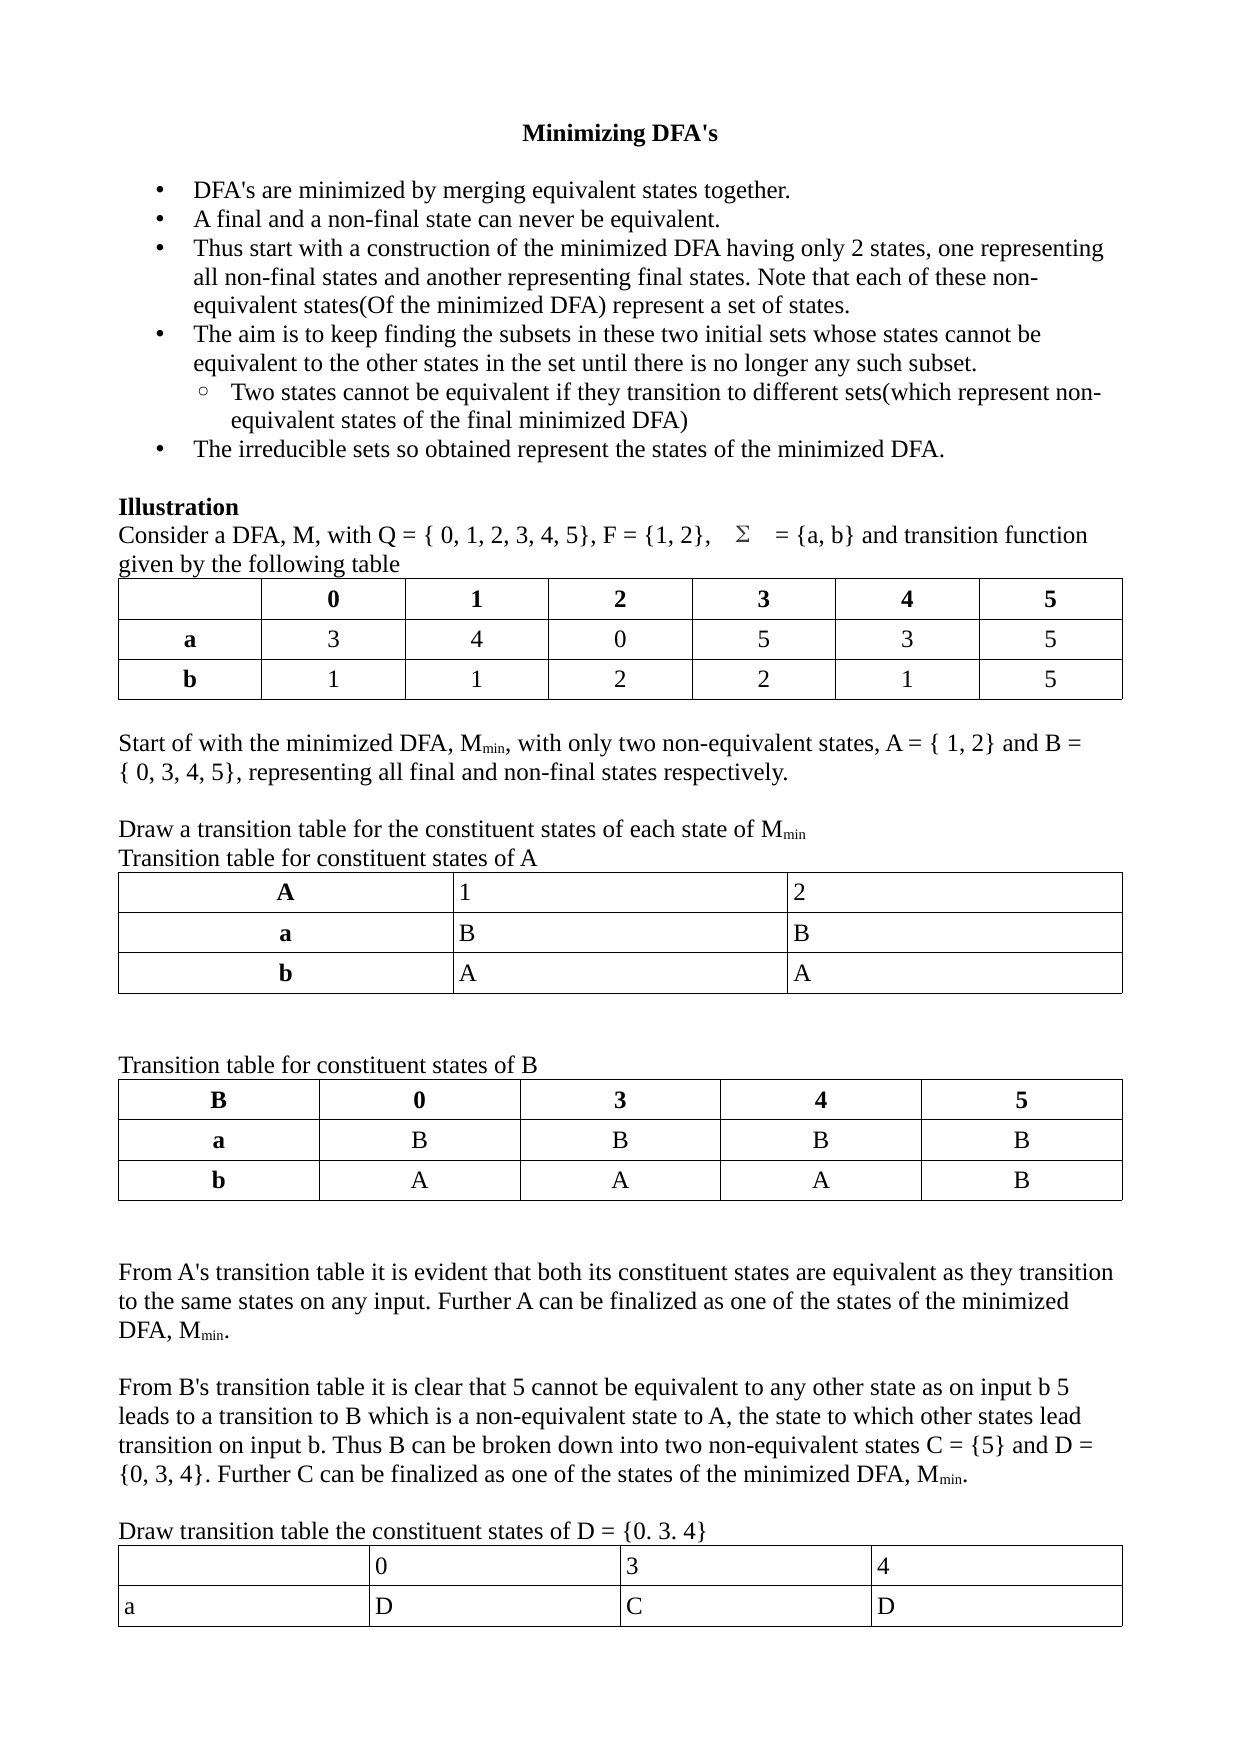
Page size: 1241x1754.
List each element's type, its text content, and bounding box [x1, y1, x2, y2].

table_cell B [922, 1161, 1122, 1200]
text Minimizing DFA's [118, 118, 1122, 147]
table_cell A [788, 953, 1122, 993]
table_cell 3 [262, 620, 405, 659]
text From B's transition table it is clear that 5 cannot be equivalent to any other state as on input b 5 leads to a transition to B which is a non-equivalent state to A, the state to which other states lead transition on input b. Thus B can be broken down into two non-equivalent states C = {5} and D = {0, 3, 4}. Further C can be finalized as one of the states of the minimized DFA, Mmin. [118, 1372, 1122, 1487]
table_header 1 [406, 579, 548, 618]
list A final and a non-final state can never be equivalent. [156, 204, 1122, 233]
table_header 0 [320, 1080, 520, 1119]
text Start of with the minimized DFA, Mmin, with only two non-equivalent states, A = { 1, 2} and B = { 0, 3, 4, 5}, representing all final and non-final states respectively. [118, 728, 1122, 785]
table_header 3 [621, 1546, 871, 1585]
table_cell C [621, 1586, 871, 1626]
table_cell a [119, 1120, 319, 1159]
table_cell 5 [980, 660, 1122, 699]
text From A's transition table it is evident that both its constituent states are equivalent as they transition to the same states on any input. Further A can be finalized as one of the states of the minimized DFA, Mmin. [118, 1257, 1122, 1344]
text Illustration [118, 492, 1122, 521]
table_header B [119, 1080, 319, 1119]
text Draw transition table the constituent states of D = {0. 3. 4} [118, 1516, 1122, 1545]
table_header A [119, 873, 453, 912]
table_cell b [119, 1161, 319, 1200]
table_header 5 [980, 579, 1122, 618]
table_cell a [119, 620, 261, 659]
table_cell D [370, 1586, 620, 1626]
text Transition table for constituent states of B [118, 1050, 1122, 1079]
table_cell B [521, 1120, 720, 1159]
table_header 4 [721, 1080, 921, 1119]
table_cell 5 [980, 620, 1122, 659]
table_header 0 [370, 1546, 620, 1585]
list Thus start with a construction of the minimized DFA having only 2 states, one representing all non-final states and another representing final states. Note that each of these non-equivalent states(Of the minimized DFA) represent a set of states. [156, 233, 1122, 319]
table_header 2 [549, 579, 692, 618]
table_header 3 [521, 1080, 720, 1119]
list The aim is to keep finding the subsets in these two initial sets whose states cannot be equivalent to the other states in the set until there is no longer any such subset. [156, 319, 1122, 377]
text Draw a transition table for the constituent states of each state of Mmin [118, 814, 1122, 843]
table_cell b [119, 953, 453, 993]
table_cell B [454, 913, 787, 952]
list The irreducible sets so obtained represent the states of the minimized DFA. [156, 434, 1122, 463]
table_cell B [721, 1120, 921, 1159]
table_cell A [454, 953, 787, 993]
table_cell 4 [406, 620, 548, 659]
table_cell B [922, 1120, 1122, 1159]
table_cell b [119, 660, 261, 699]
list Two states cannot be equivalent if they transition to different sets(which represent non-equivalent states of the final minimized DFA) [193, 377, 1122, 434]
table_cell 5 [693, 620, 835, 659]
table_header 4 [872, 1546, 1122, 1585]
table_header [119, 579, 261, 618]
table_cell 0 [549, 620, 692, 659]
table_cell B [320, 1120, 520, 1159]
text Consider a DFA, M, with Q = { 0, 1, 2, 3, 4, 5}, F = {1, 2}, = {a, b} and transition function given by the following table [118, 521, 1122, 578]
table_cell 2 [693, 660, 835, 699]
table_cell A [721, 1161, 921, 1200]
table_cell a [119, 1586, 369, 1626]
table_cell 2 [549, 660, 692, 699]
table_header 2 [788, 873, 1122, 912]
text Transition table for constituent states of A [118, 843, 1122, 872]
table_header 0 [262, 579, 405, 618]
table_header 3 [693, 579, 835, 618]
table_header 4 [836, 579, 979, 618]
table_cell 1 [836, 660, 979, 699]
table_header 1 [454, 873, 787, 912]
table_header [119, 1546, 369, 1585]
table_cell 1 [262, 660, 405, 699]
table_cell B [788, 913, 1122, 952]
table_header 5 [922, 1080, 1122, 1119]
table_cell A [320, 1161, 520, 1200]
table_cell a [119, 913, 453, 952]
table_cell D [872, 1586, 1122, 1626]
table_cell 1 [406, 660, 548, 699]
table_cell A [521, 1161, 720, 1200]
list DFA's are minimized by merging equivalent states together. [156, 176, 1122, 204]
table_cell 3 [836, 620, 979, 659]
